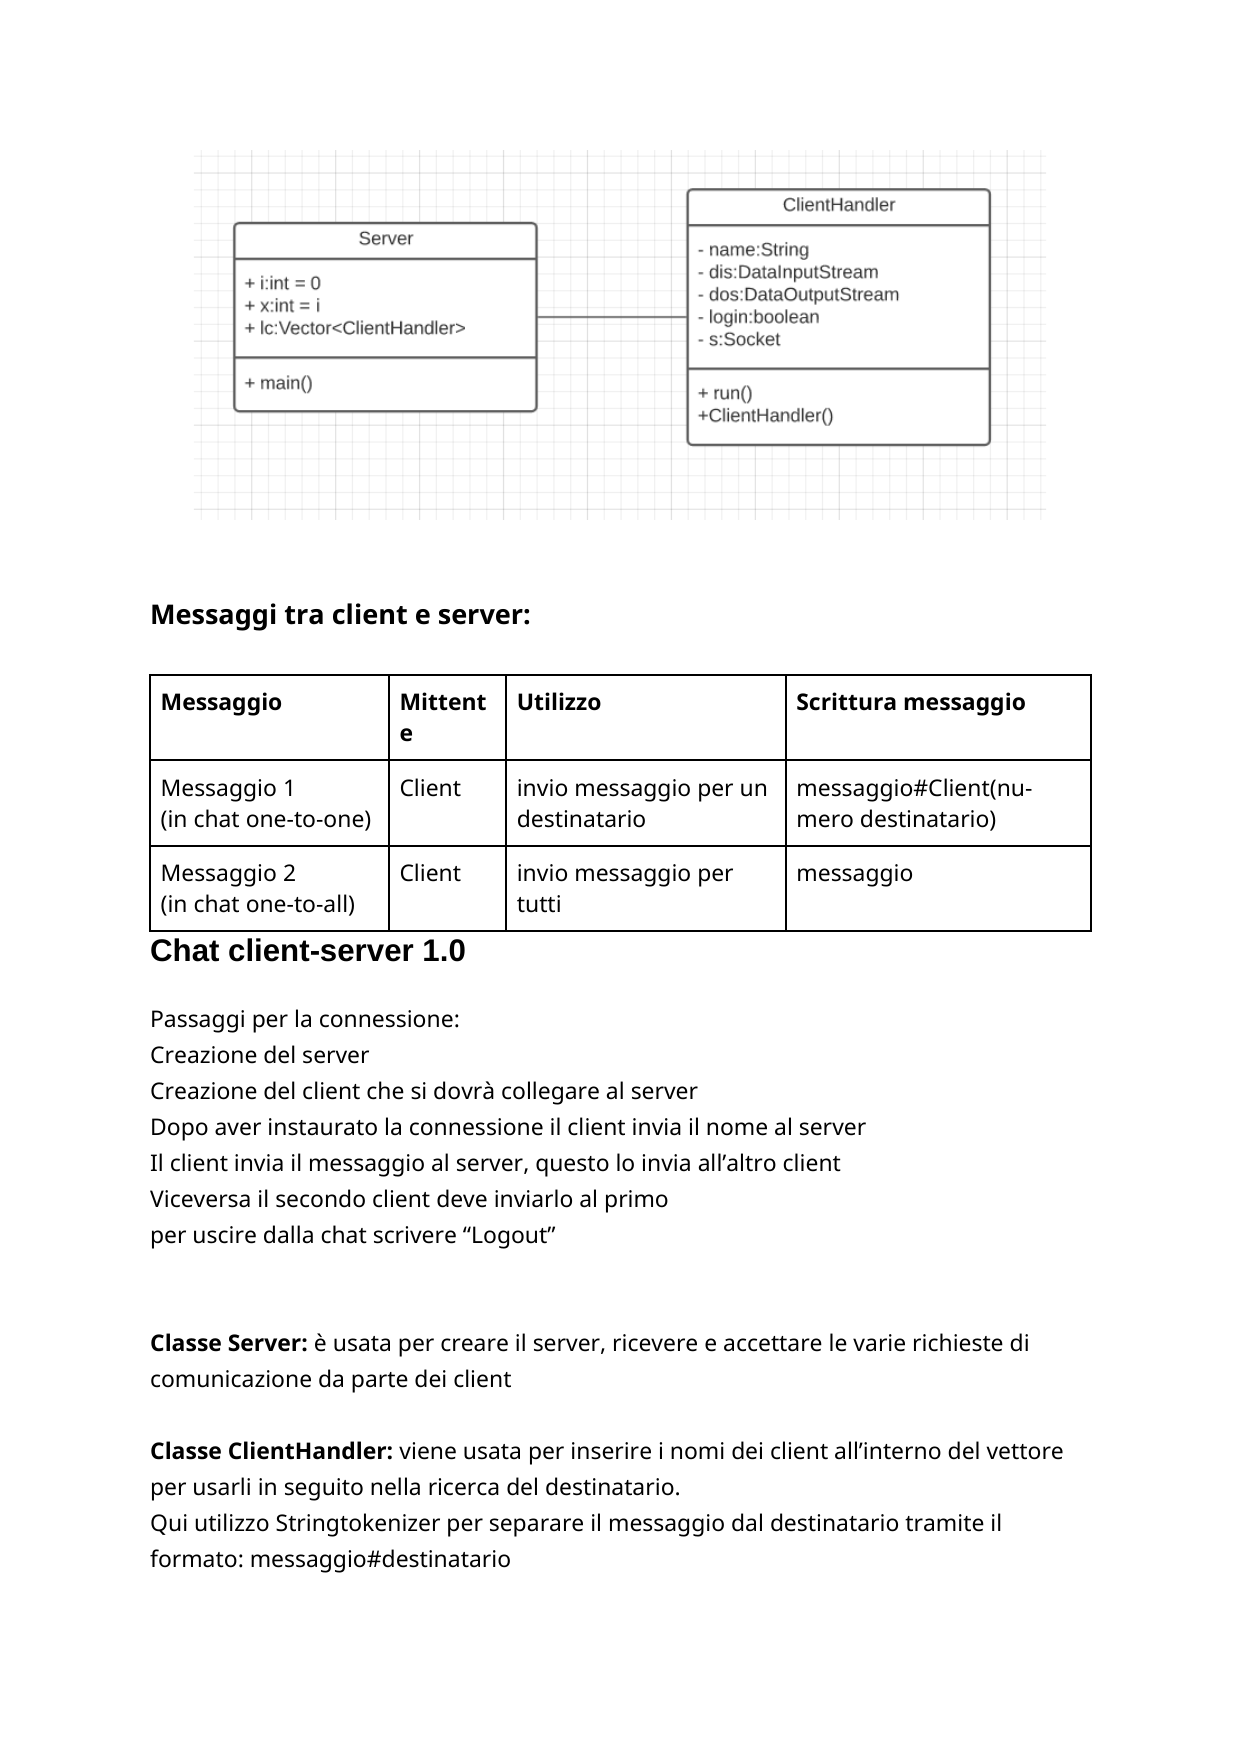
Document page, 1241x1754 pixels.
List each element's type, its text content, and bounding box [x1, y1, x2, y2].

table_cell invio messaggio per tutti [507, 847, 785, 930]
text Dopo aver instaurato la connessione il client invia il nome al server [150, 1111, 1090, 1142]
table_header Scrittura messaggio [787, 676, 1090, 759]
table_cell messaggio [787, 847, 1090, 930]
text Chat client-server 1.0 [150, 932, 1090, 968]
text Il client invia il messaggio al server, questo lo invia all’altro client [150, 1147, 1090, 1178]
table_cell messaggio#Client(nu- mero destinatario) [787, 761, 1090, 844]
text Creazione del client che si dovrà collegare al server [150, 1075, 1090, 1107]
text per uscire dalla chat scrivere “Logout” [150, 1219, 1090, 1250]
text Classe ClientHandler: viene usata per inserire i nomi dei client all’interno del vettore per usarli in seguito nella ricerca del destinatario. [150, 1435, 1090, 1502]
table_header Messaggio [151, 676, 388, 759]
table_cell invio messaggio per un destinatario [507, 761, 785, 844]
picture [193, 150, 1047, 520]
text Messaggi tra client e server: [150, 595, 1090, 632]
text Creazione del server [150, 1039, 1090, 1071]
text Classe Server: è usata per creare il server, ricevere e accettare le varie richieste di comunicazione da parte dei client [150, 1327, 1090, 1394]
table_header Utilizzo [507, 676, 785, 759]
text Viceversa il secondo client deve inviarlo al primo [150, 1183, 1090, 1214]
table_cell Client [390, 847, 505, 930]
table_cell Messaggio 2 (in chat one-to-all) [151, 847, 388, 930]
table_cell Client [390, 761, 505, 844]
text Qui utilizzo Stringtokenizer per separare il messaggio dal destinatario tramite il formato: messaggio#destinatario [150, 1507, 1090, 1574]
table_header Mittente [390, 676, 505, 759]
text Passaggi per la connessione: [150, 1003, 1090, 1035]
table_cell Messaggio 1 (in chat one-to-one) [151, 761, 388, 844]
